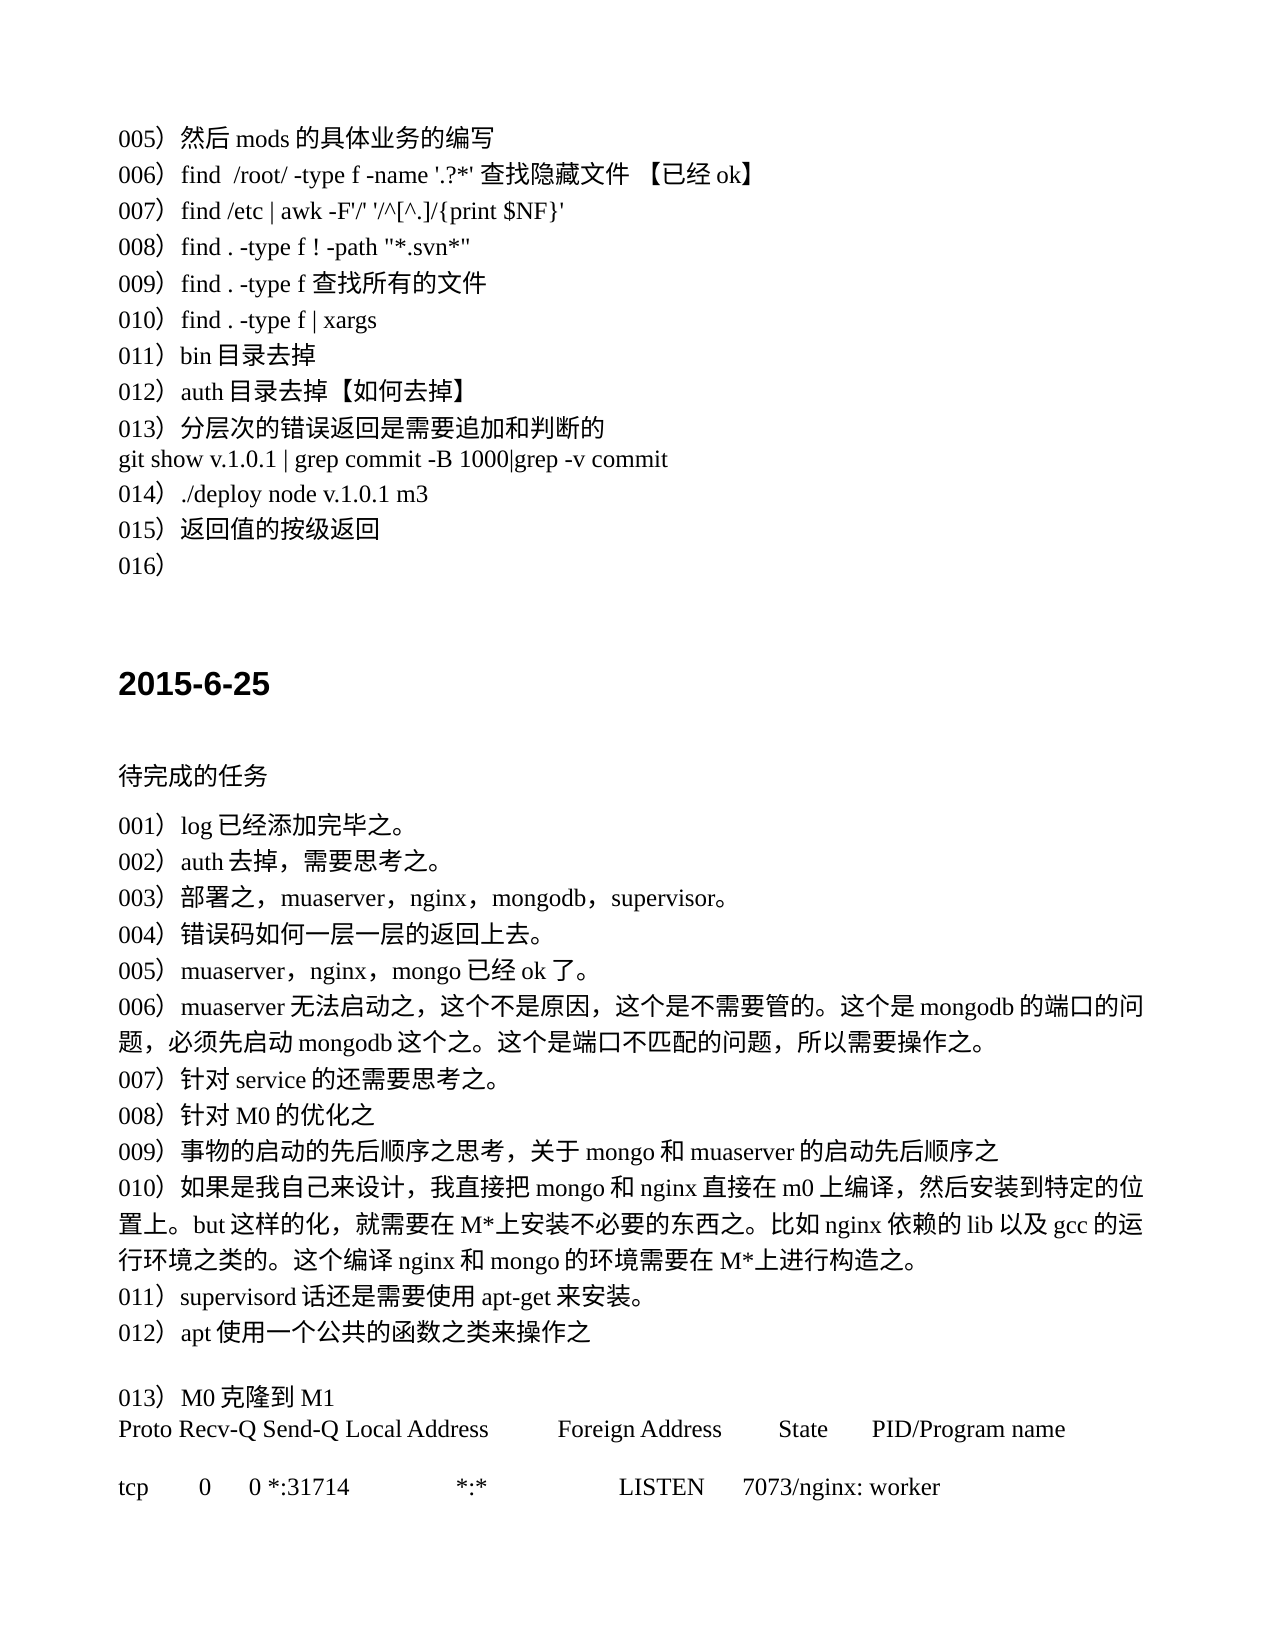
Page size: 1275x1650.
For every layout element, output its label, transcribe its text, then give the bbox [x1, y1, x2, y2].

text 010）find . -type f | xargs [118, 299, 1157, 336]
text 013）分层次的错误返回是需要追加和判断的 [118, 408, 1157, 444]
text 010）如果是我自己来设计，我直接把mongo和nginx直接在m0上编译，然后安装到特定的位置上。but这样的化，就需要在M*上安装不必要的东西之。比如nginx依赖的lib以及gcc的运行环境之类的。这个编译nginx和mongo的环境需要在M*上进行构造之。 [118, 1168, 1157, 1277]
text 002）auth去掉，需要思考之。 [118, 842, 1157, 878]
text 011）supervisord话还是需要使用apt-get来安装。 [118, 1277, 1157, 1313]
text 005）然后mods的具体业务的编写 [118, 118, 1157, 154]
text 003）部署之，muaserver，nginx，mongodb，supervisor。 [118, 878, 1157, 914]
text 009）事物的启动的先后顺序之思考，关于mongo和muaserver的启动先后顺序之 [118, 1132, 1157, 1168]
text 015）返回值的按级返回 [118, 509, 1157, 546]
text 004）错误码如何一层一层的返回上去。 [118, 914, 1157, 950]
text 009）find . -type f 查找所有的文件 [118, 263, 1157, 299]
text 008）针对M0的优化之 [118, 1095, 1157, 1132]
text 006）muaserver无法启动之，这个不是原因，这个是不需要管的。这个是mongodb的端口的问题，必须先启动mongodb这个之。这个是端口不匹配的问题，所以需要操作之。 007）针对service的还需要思考之。 [118, 987, 1157, 1095]
text 007）find /etc | awk -F'/' '/^[^.]/{print $NF}' [118, 191, 1157, 227]
text 012）auth目录去掉【如何去掉】 [118, 372, 1157, 408]
text 014）./deploy node v.1.0.1 m3 [118, 473, 1157, 509]
text 005）muaserver，nginx，mongo已经ok了。 [118, 950, 1157, 987]
text 006）find /root/ -type f -name '.?*' 查找隐藏文件 【已经ok】 [118, 154, 1157, 191]
text Proto Recv-Q Send-Q Local Address Foreign Address State PID/Program name [118, 1414, 1157, 1443]
text 013）M0克隆到M1 [118, 1378, 1157, 1414]
text tcp 0 0 *:31714 *:* LISTEN 7073/nginx: worker [118, 1472, 1157, 1500]
text 待完成的任务 [118, 757, 1157, 793]
text git show v.1.0.1 | grep commit -B 1000|grep -v commit [118, 444, 1157, 473]
text 008）find . -type f ! -path "*.svn*" [118, 227, 1157, 263]
text 016） [118, 546, 1157, 582]
text 001）log已经添加完毕之。 [118, 805, 1157, 842]
text 012）apt使用一个公共的函数之类来操作之 [118, 1313, 1157, 1349]
text 011）bin目录去掉 [118, 336, 1157, 372]
subtitle 2015-6-25 [118, 664, 1157, 703]
